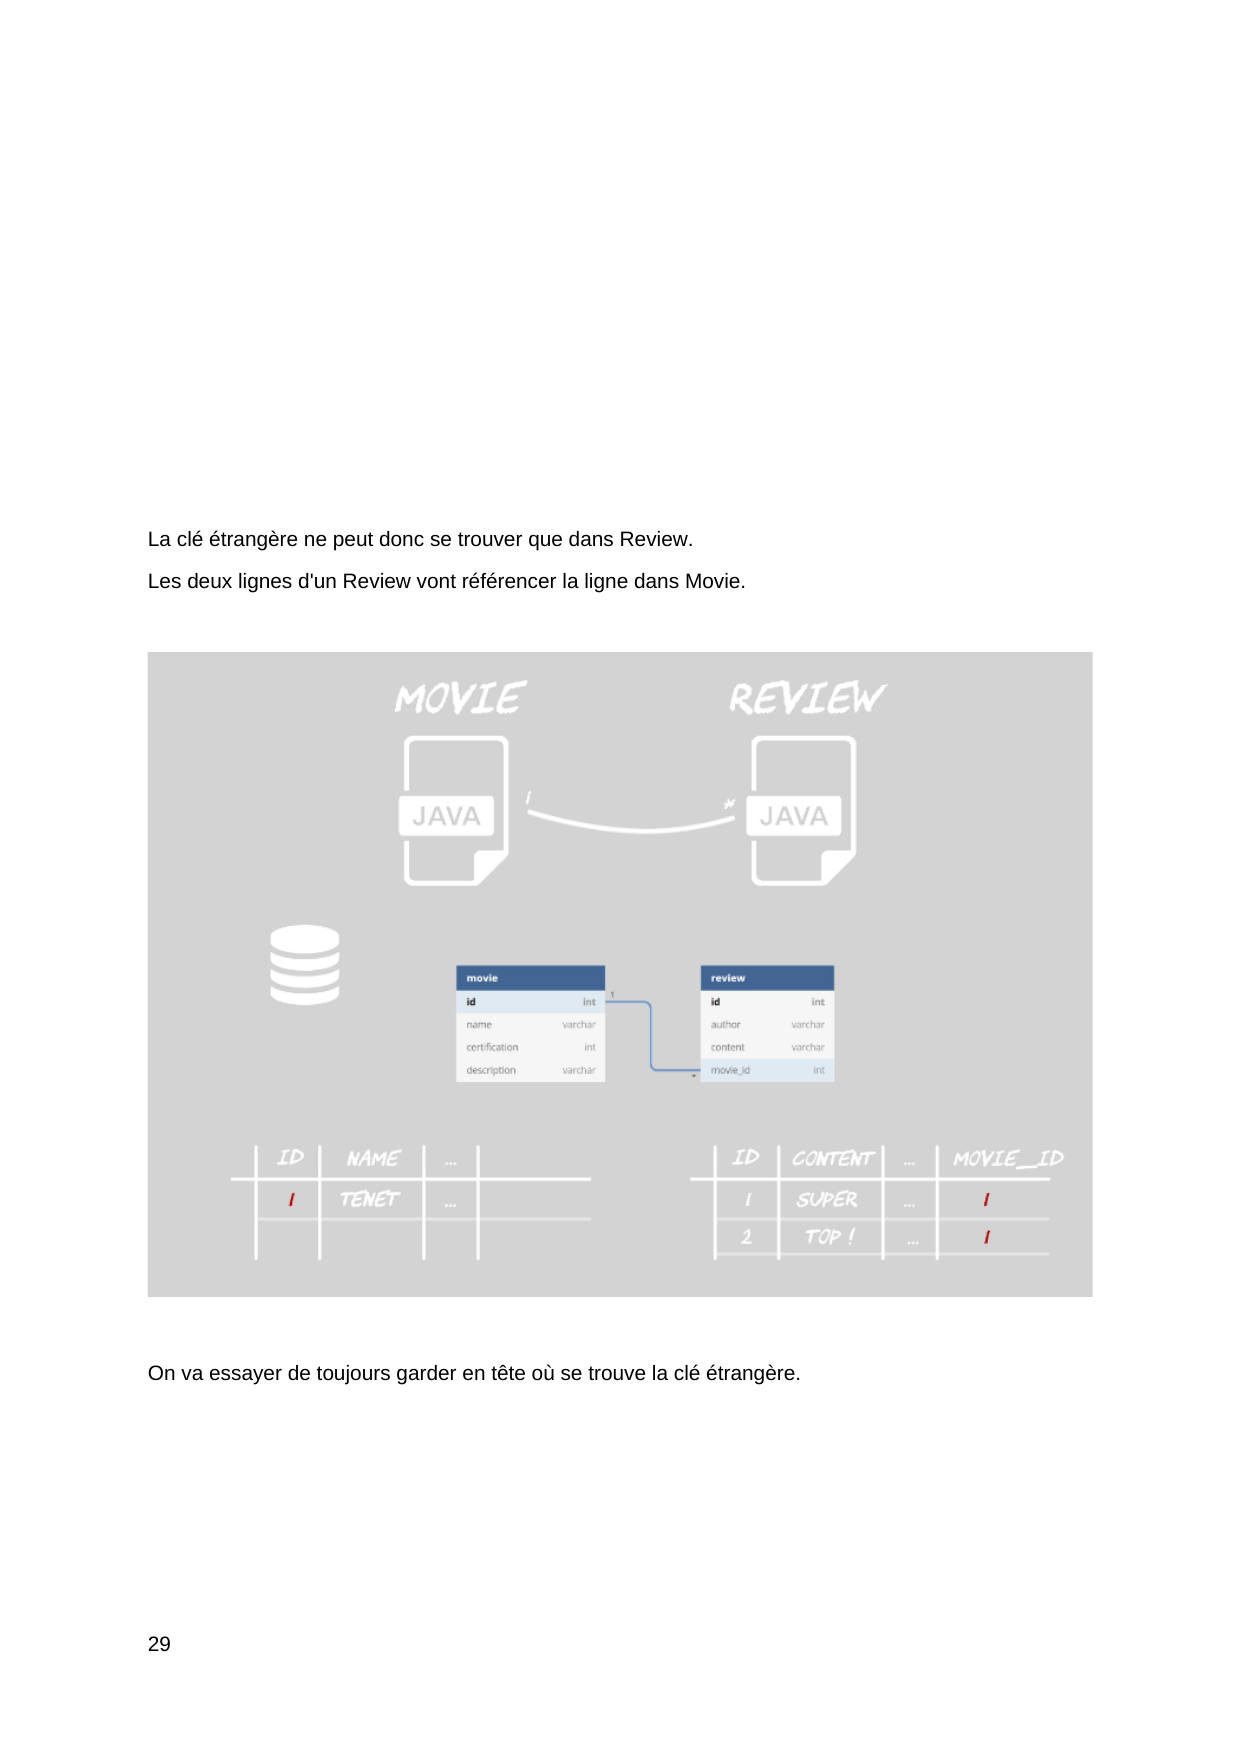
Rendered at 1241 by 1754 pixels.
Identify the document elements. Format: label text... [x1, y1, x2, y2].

text On va essayer de toujours garder en tête où se trouve la clé étrangère. [148, 1360, 1093, 1384]
text La clé étrangère ne peut donc se trouver que dans Review. [148, 526, 1093, 550]
text Les deux lignes d'un Review vont référencer la ligne dans Movie. [148, 568, 1093, 592]
picture [147, 652, 1093, 1297]
